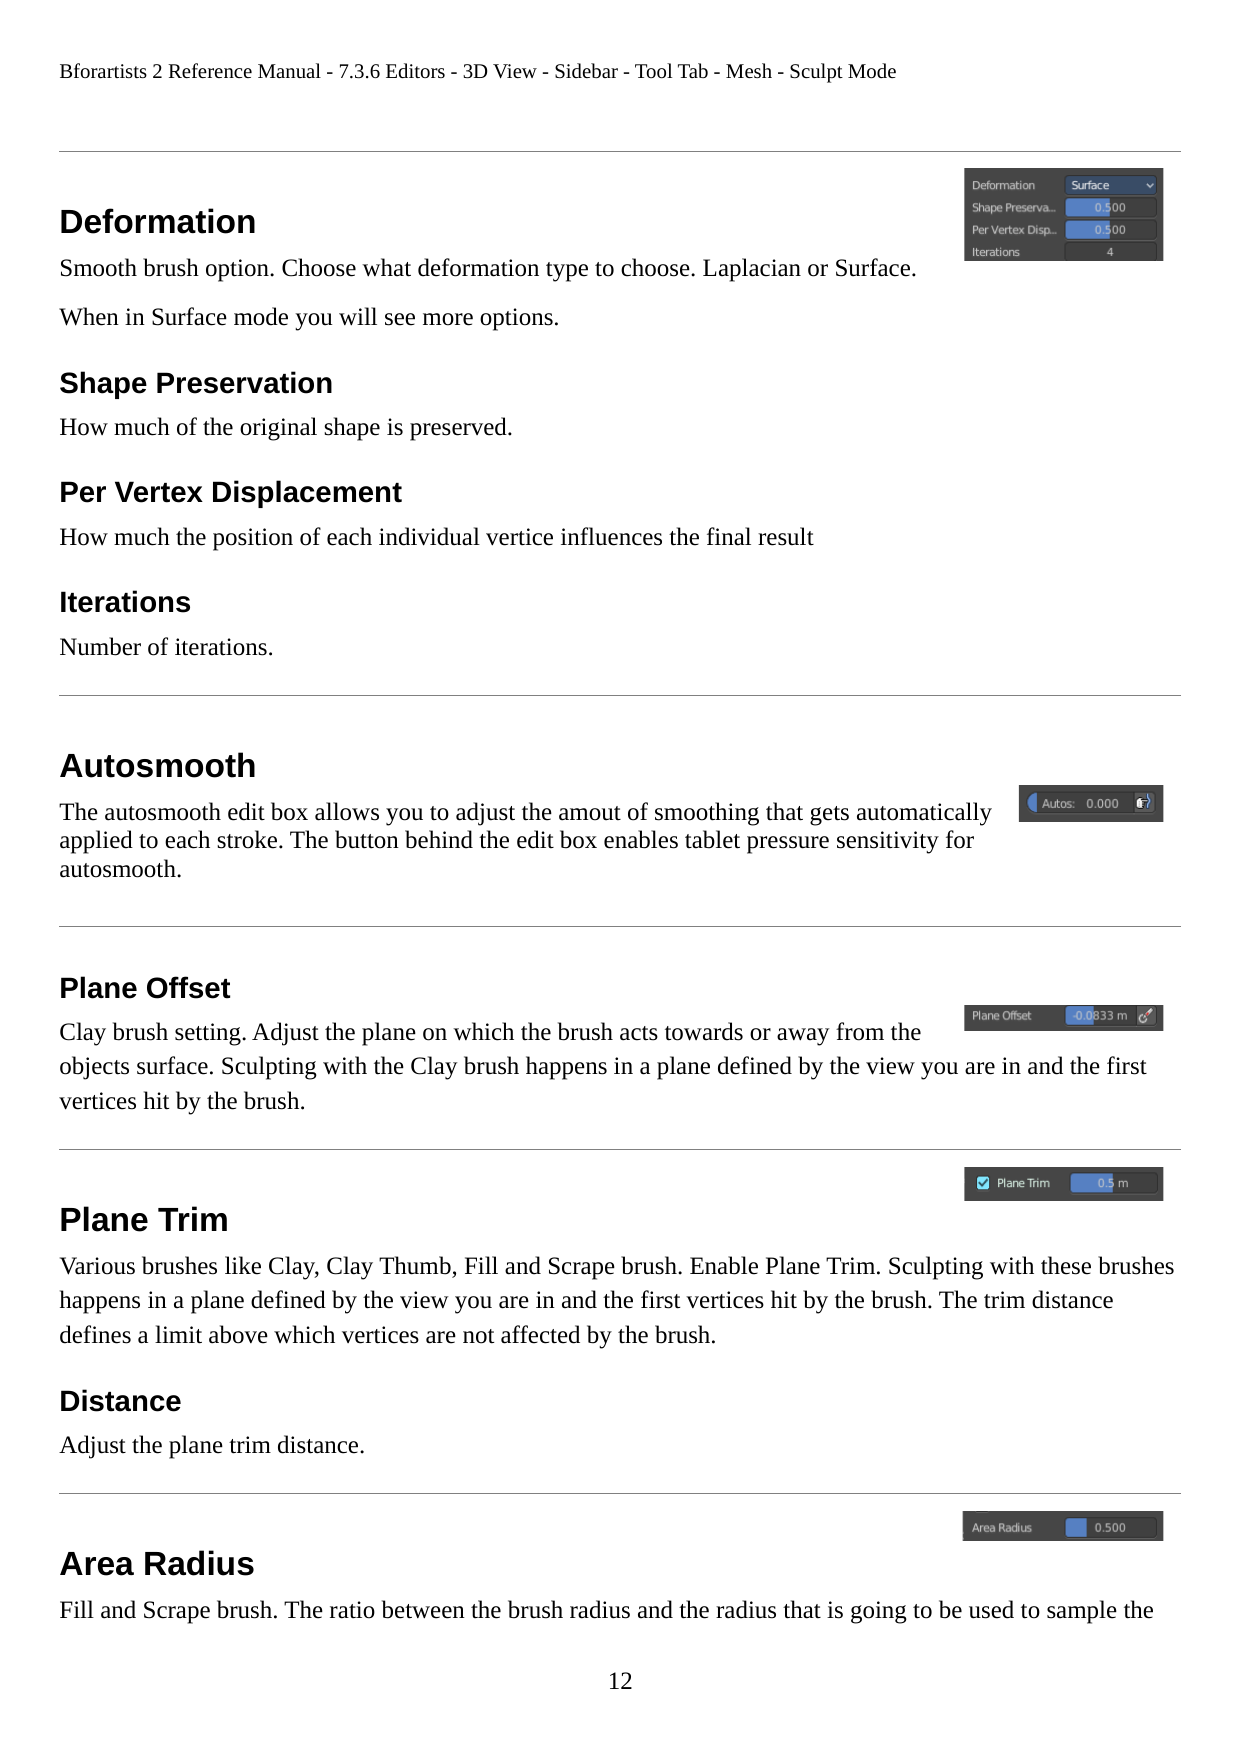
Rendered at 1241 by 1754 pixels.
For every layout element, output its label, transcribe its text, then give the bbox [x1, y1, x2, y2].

text How much the position of each individual vertice influences the final result [59, 522, 1181, 550]
text Adjust the plane trim distance. [59, 1430, 1181, 1458]
text Number of iterations. [59, 632, 1181, 660]
subtitle [1164, 202, 1181, 240]
picture [964, 1167, 1164, 1201]
picture [962, 1511, 1164, 1541]
subtitle Autosmooth [59, 746, 1181, 784]
subtitle Per Vertex Displacement [59, 475, 1181, 509]
text How much of the original shape is preserved. [59, 412, 1181, 441]
picture [964, 1005, 1164, 1031]
text Smooth brush option. Choose what deformation type to choose. Laplacian or Surface. [59, 253, 1181, 282]
picture [1018, 785, 1164, 822]
subtitle Deformation [59, 202, 964, 240]
subtitle Plane Trim [59, 1200, 1181, 1238]
text Fill and Scrape brush. The ratio between the brush radius and the radius that is going to be used to sample the [59, 1595, 1181, 1624]
text When in Surface mode you will see more options. [59, 302, 1181, 331]
subtitle Area Radius [59, 1544, 1181, 1582]
text Various brushes like Clay, Clay Thumb, Fill and Scrape brush. Enable Plane Trim. Sculpting with these brushes happens in a plane defined by the view you are in and the first vertices hit by the brush. The trim distance defines a limit above which vertices are not affected by the brush. [59, 1251, 1181, 1349]
picture [964, 168, 1164, 261]
subtitle Iterations [59, 585, 1181, 619]
text Clay brush setting. Adjust the plane on which the brush acts towards or away from the objects surface. Sculpting with the Clay brush happens in a plane defined by the view you are in and the first vertices hit by the brush. [59, 1017, 1181, 1114]
subtitle Distance [59, 1383, 1181, 1417]
text The autosmooth edit box allows you to adjust the amout of smoothing that gets automatically applied to each stroke. The button behind the edit box enables tablet pressure sensitivity for autosmooth. [59, 797, 1181, 883]
subtitle Plane Offset [59, 971, 1181, 1004]
subtitle Shape Preservation [59, 366, 1181, 399]
